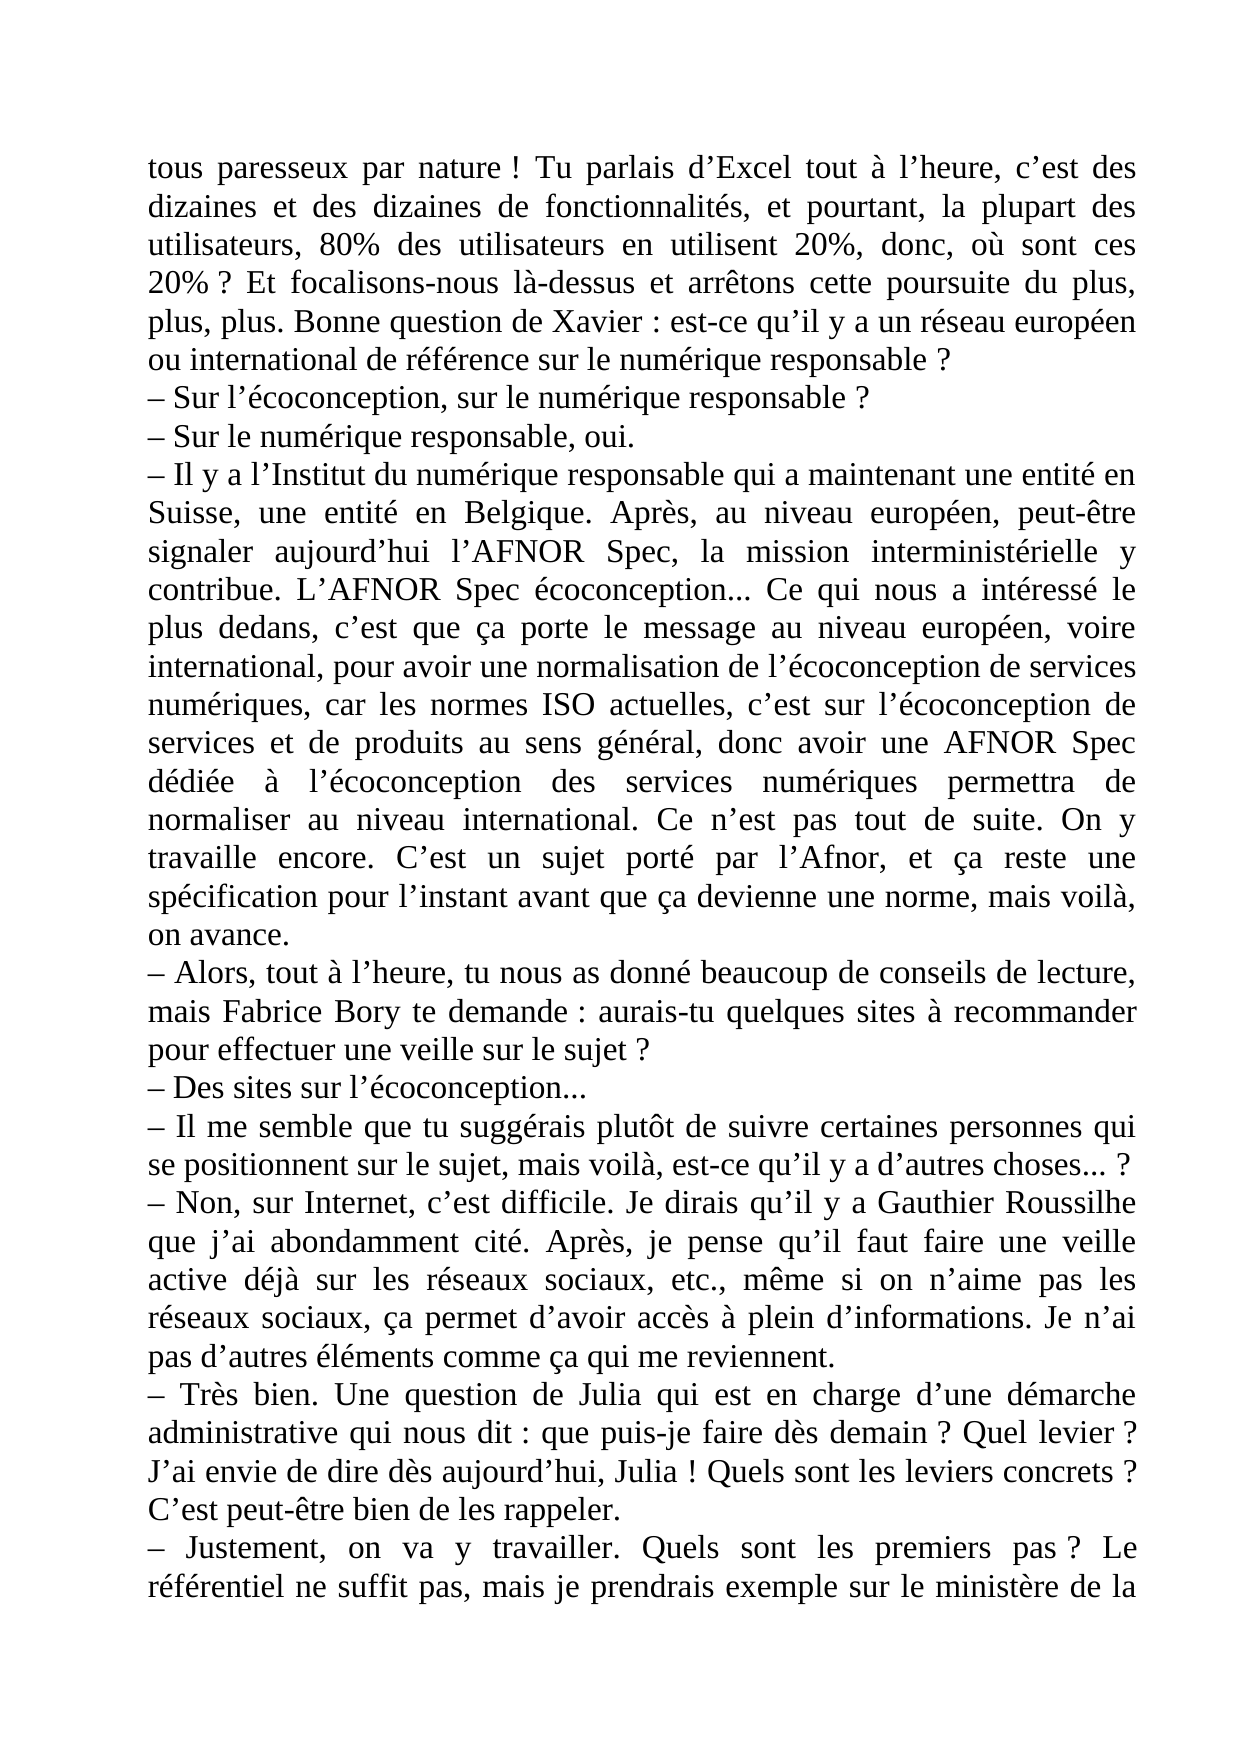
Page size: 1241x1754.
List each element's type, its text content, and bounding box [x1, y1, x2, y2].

text – Non, sur Internet, c’est difficile. Je dirais qu’il y a Gauthier Roussilhe que j’ai abondamment cité. Après, je pense qu’il faut faire une veille active déjà sur les réseaux sociaux, etc., même si on n’aime pas les réseaux sociaux, ça permet d’avoir accès à plein d’informations. Je n’ai pas d’autres éléments comme ça qui me reviennent. [148, 1183, 1137, 1374]
text – Il me semble que tu suggérais plutôt de suivre certaines personnes qui se positionnent sur le sujet, mais voilà, est-ce qu’il y a d’autres choses... ? [148, 1106, 1137, 1183]
text – Sur le numérique responsable, oui. [148, 416, 1137, 454]
text – Des sites sur l’écoconception... [148, 1068, 1137, 1106]
text – Alors, tout à l’heure, tu nous as donné beaucoup de conseils de lecture, mais Fabrice Bory te demande : aurais-tu quelques sites à recommander pour effectuer une veille sur le sujet ? [148, 953, 1137, 1068]
text tous paresseux par nature ! Tu parlais d’Excel tout à l’heure, c’est des dizaines et des dizaines de fonctionnalités, et pourtant, la plupart des utilisateurs, 80% des utilisateurs en utilisent 20%, donc, où sont ces 20% ? Et focalisons-nous là-dessus et arrêtons cette poursuite du plus, plus, plus. Bonne question de Xavier : est-ce qu’il y a un réseau européen ou international de référence sur le numérique responsable ? [148, 148, 1137, 378]
text – Justement, on va y travailler. Quels sont les premiers pas ? Le référentiel ne suffit pas, mais je prendrais exemple sur le ministère de la [148, 1528, 1137, 1604]
text – Il y a l’Institut du numérique responsable qui a maintenant une entité en Suisse, une entité en Belgique. Après, au niveau européen, peut-être signaler aujourd’hui l’AFNOR Spec, la mission interministérielle y contribue. L’AFNOR Spec écoconception... Ce qui nous a intéressé le plus dedans, c’est que ça porte le message au niveau européen, voire international, pour avoir une normalisation de l’écoconception de services numériques, car les normes ISO actuelles, c’est sur l’écoconception de services et de produits au sens général, donc avoir une AFNOR Spec dédiée à l’écoconception des services numériques permettra de normaliser au niveau international. Ce n’est pas tout de suite. On y travaille encore. C’est un sujet porté par l’Afnor, et ça reste une spécification pour l’instant avant que ça devienne une norme, mais voilà, on avance. [148, 454, 1137, 953]
text – Très bien. Une question de Julia qui est en charge d’une démarche administrative qui nous dit : que puis-je faire dès demain ? Quel levier ? J’ai envie de dire dès aujourd’hui, Julia ! Quels sont les leviers concrets ? C’est peut-être bien de les rappeler. [148, 1374, 1137, 1528]
text – Sur l’écoconception, sur le numérique responsable ? [148, 378, 1137, 416]
